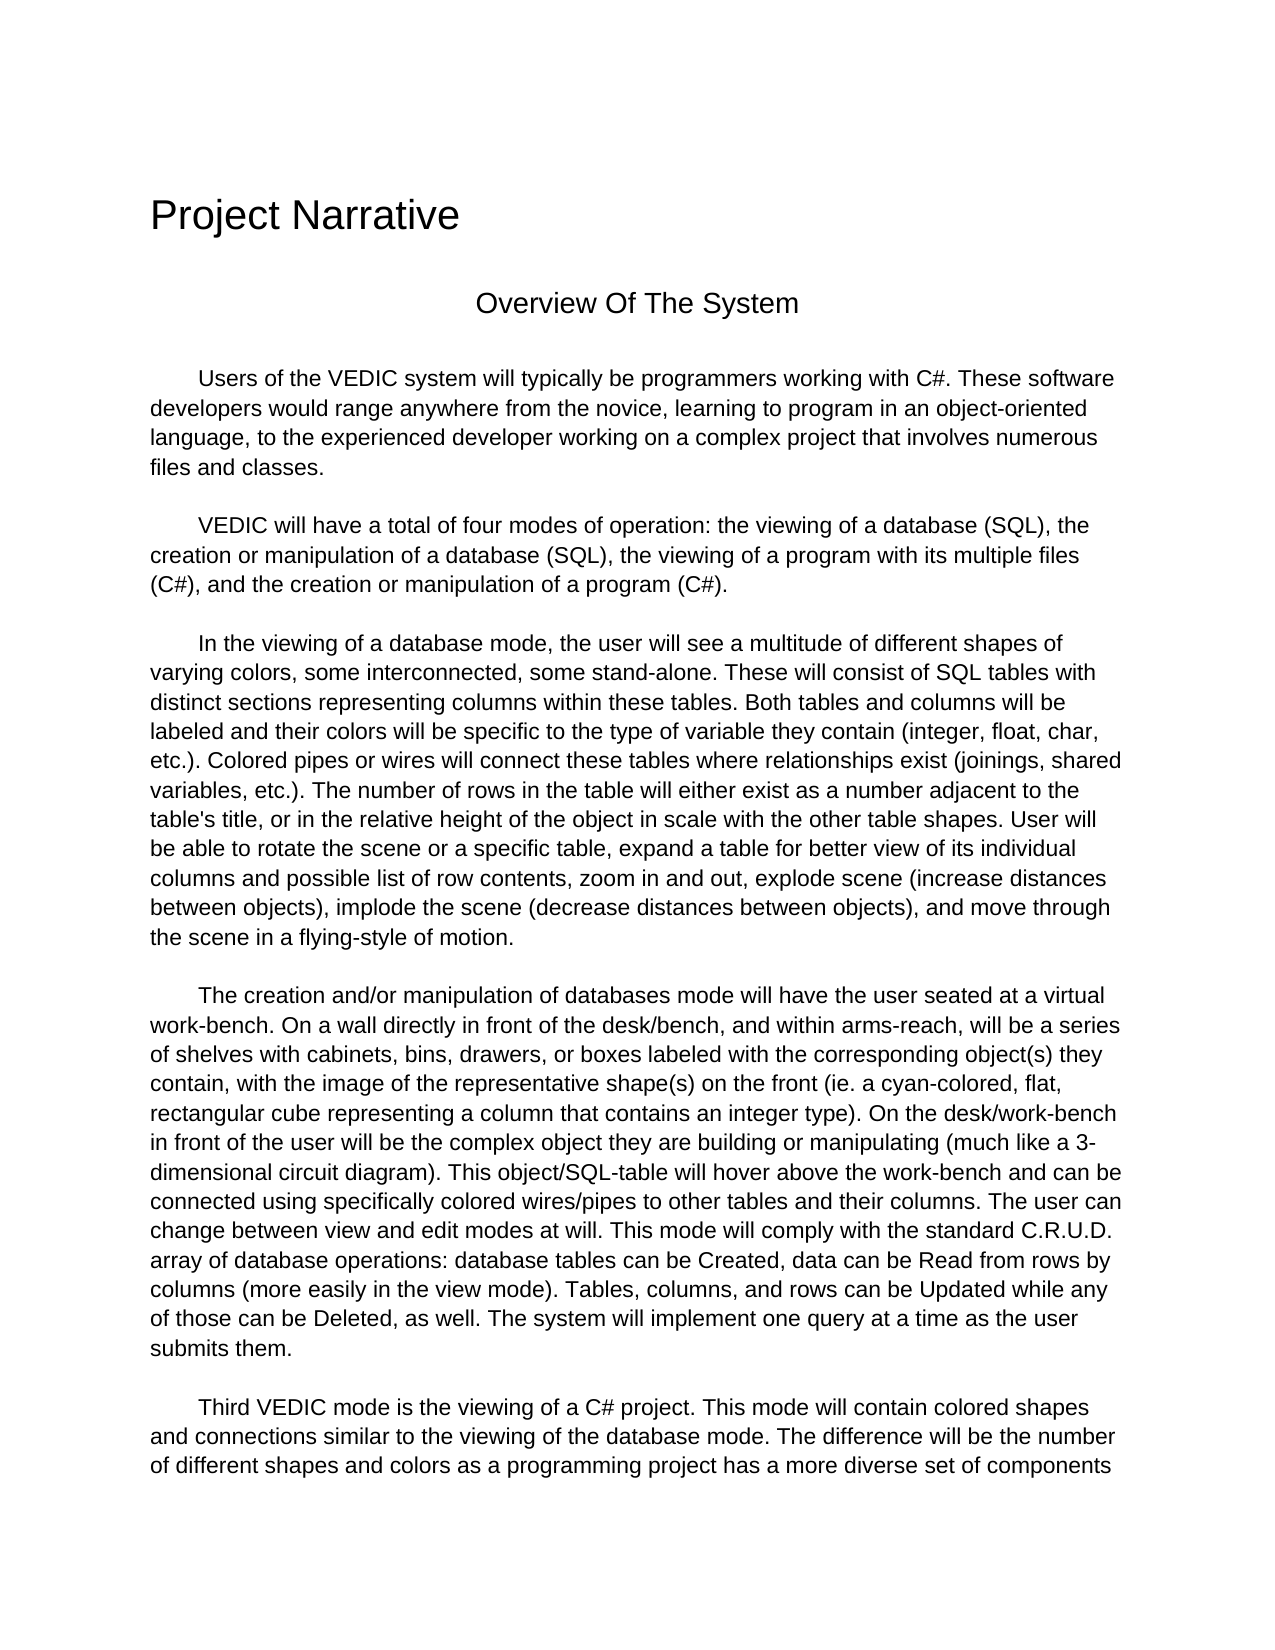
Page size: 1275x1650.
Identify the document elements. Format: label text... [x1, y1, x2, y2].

text The creation and/or manipulation of databases mode will have the user seated at a virtual work-bench. On a wall directly in front of the desk/bench, and within arms-reach, will be a series of shelves with cabinets, bins, drawers, or boxes labeled with the corresponding object(s) they contain, with the image of the representative shape(s) on the front (ie. a cyan-colored, flat, rectangular cube representing a column that contains an integer type). On the desk/work-bench in front of the user will be the complex object they are building or manipulating (much like a 3-dimensional circuit diagram). This object/SQL-table will hover above the work-bench and can be connected using specifically colored wires/pipes to other tables and their columns. The user can change between view and edit modes at will. This mode will comply with the standard C.R.U.D. array of database operations: database tables can be Created, data can be Read from rows by columns (more easily in the view mode). Tables, columns, and rows can be Updated while any of those can be Deleted, as well. The system will implement one query at a time as the user submits them. [150, 983, 1125, 1361]
text Third VEDIC mode is the viewing of a C# project. This mode will contain colored shapes and connections similar to the viewing of the database mode. The difference will be the number of different shapes and colors as a programming project has a more diverse set of components [150, 1394, 1125, 1479]
text In the viewing of a database mode, the user will see a multitude of different shapes of varying colors, some interconnected, some stand-alone. These will consist of SQL tables with distinct sections representing columns within these tables. Both tables and columns will be labeled and their colors will be specific to the type of variable they contain (integer, float, char, etc.). Colored pipes or wires will connect these tables where relationships exist (joinings, shared variables, etc.). The number of rows in the table will either exist as a number adjacent to the table's title, or in the relative height of the object in scale with the other table shapes. User will be able to rotate the scene or a specific table, expand a table for better view of its individual columns and possible list of row contents, zoom in and out, explode scene (increase distances between objects), implode the scene (decrease distances between objects), and move through the scene in a flying-style of motion. [150, 631, 1125, 950]
text Users of the VEDIC system will typically be programmers working with C#. These software developers would range anywhere from the novice, learning to program in an object-oriented language, to the experienced developer working on a complex project that involves numerous files and classes. [150, 366, 1125, 480]
subtitle Project Narrative [150, 192, 1125, 238]
text VEDIC will have a total of four modes of operation: the viewing of a database (SQL), the creation or manipulation of a database (SQL), the viewing of a program with its multiple files (C#), and the creation or manipulation of a program (C#). [150, 513, 1125, 597]
subtitle Overview Of The System [150, 287, 1125, 319]
